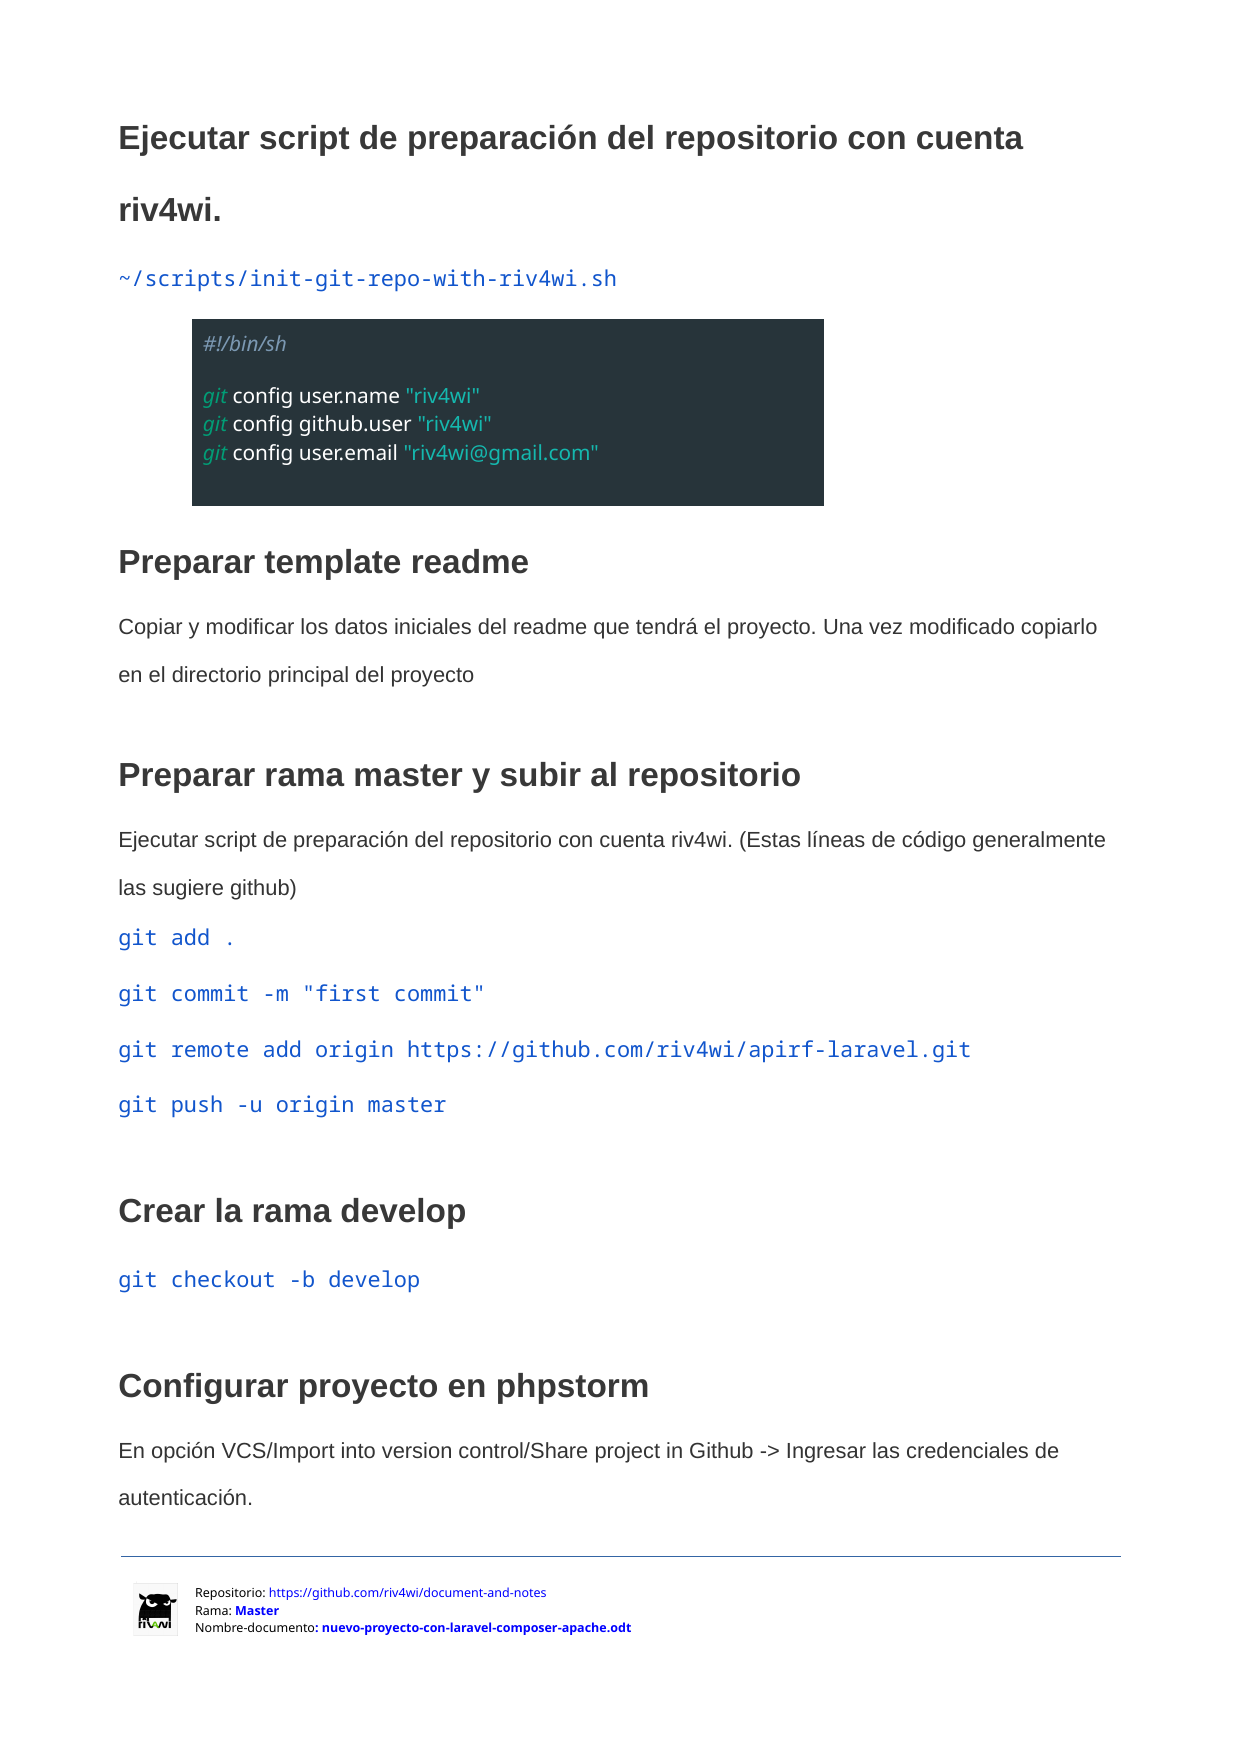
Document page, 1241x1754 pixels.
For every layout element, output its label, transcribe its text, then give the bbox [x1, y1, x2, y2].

text Copiar y modificar los datos iniciales del readme que tendrá el proyecto. Una vez modificado copiarlo en el directorio principal del proyecto [118, 614, 1122, 687]
subtitle Preparar rama master y subir al repositorio [118, 755, 1122, 793]
text git push -u origin master [118, 1089, 1122, 1119]
text En opción VCS/Import into version control/Share project in Github -> Ingresar las credenciales de autenticación. [118, 1438, 1122, 1510]
subtitle Ejecutar script de preparación del repositorio con cuenta riv4wi. [118, 118, 1122, 229]
subtitle Crear la rama develop [118, 1191, 1122, 1230]
text Ejecutar script de preparación del repositorio con cuenta riv4wi. (Estas líneas de código generalmente las sugiere github) [118, 827, 1122, 899]
text git add . [118, 922, 1122, 951]
picture [133, 1583, 178, 1636]
text git checkout -b develop [118, 1264, 1122, 1293]
text git commit -m "first commit" [118, 978, 1122, 1007]
text ~/scripts/init-git-repo-with-riv4wi.sh [118, 262, 1122, 292]
subtitle Preparar template readme [118, 542, 1122, 581]
table_header #!/bin/sh git config user.name "riv4wi" git config github.user "riv4wi" git config user.email "riv4wi@gmail.com" [192, 319, 824, 506]
subtitle Configurar proyecto en phpstorm [118, 1366, 1122, 1404]
text git remote add origin https://github.com/riv4wi/apirf-laravel.git [118, 1033, 1122, 1063]
